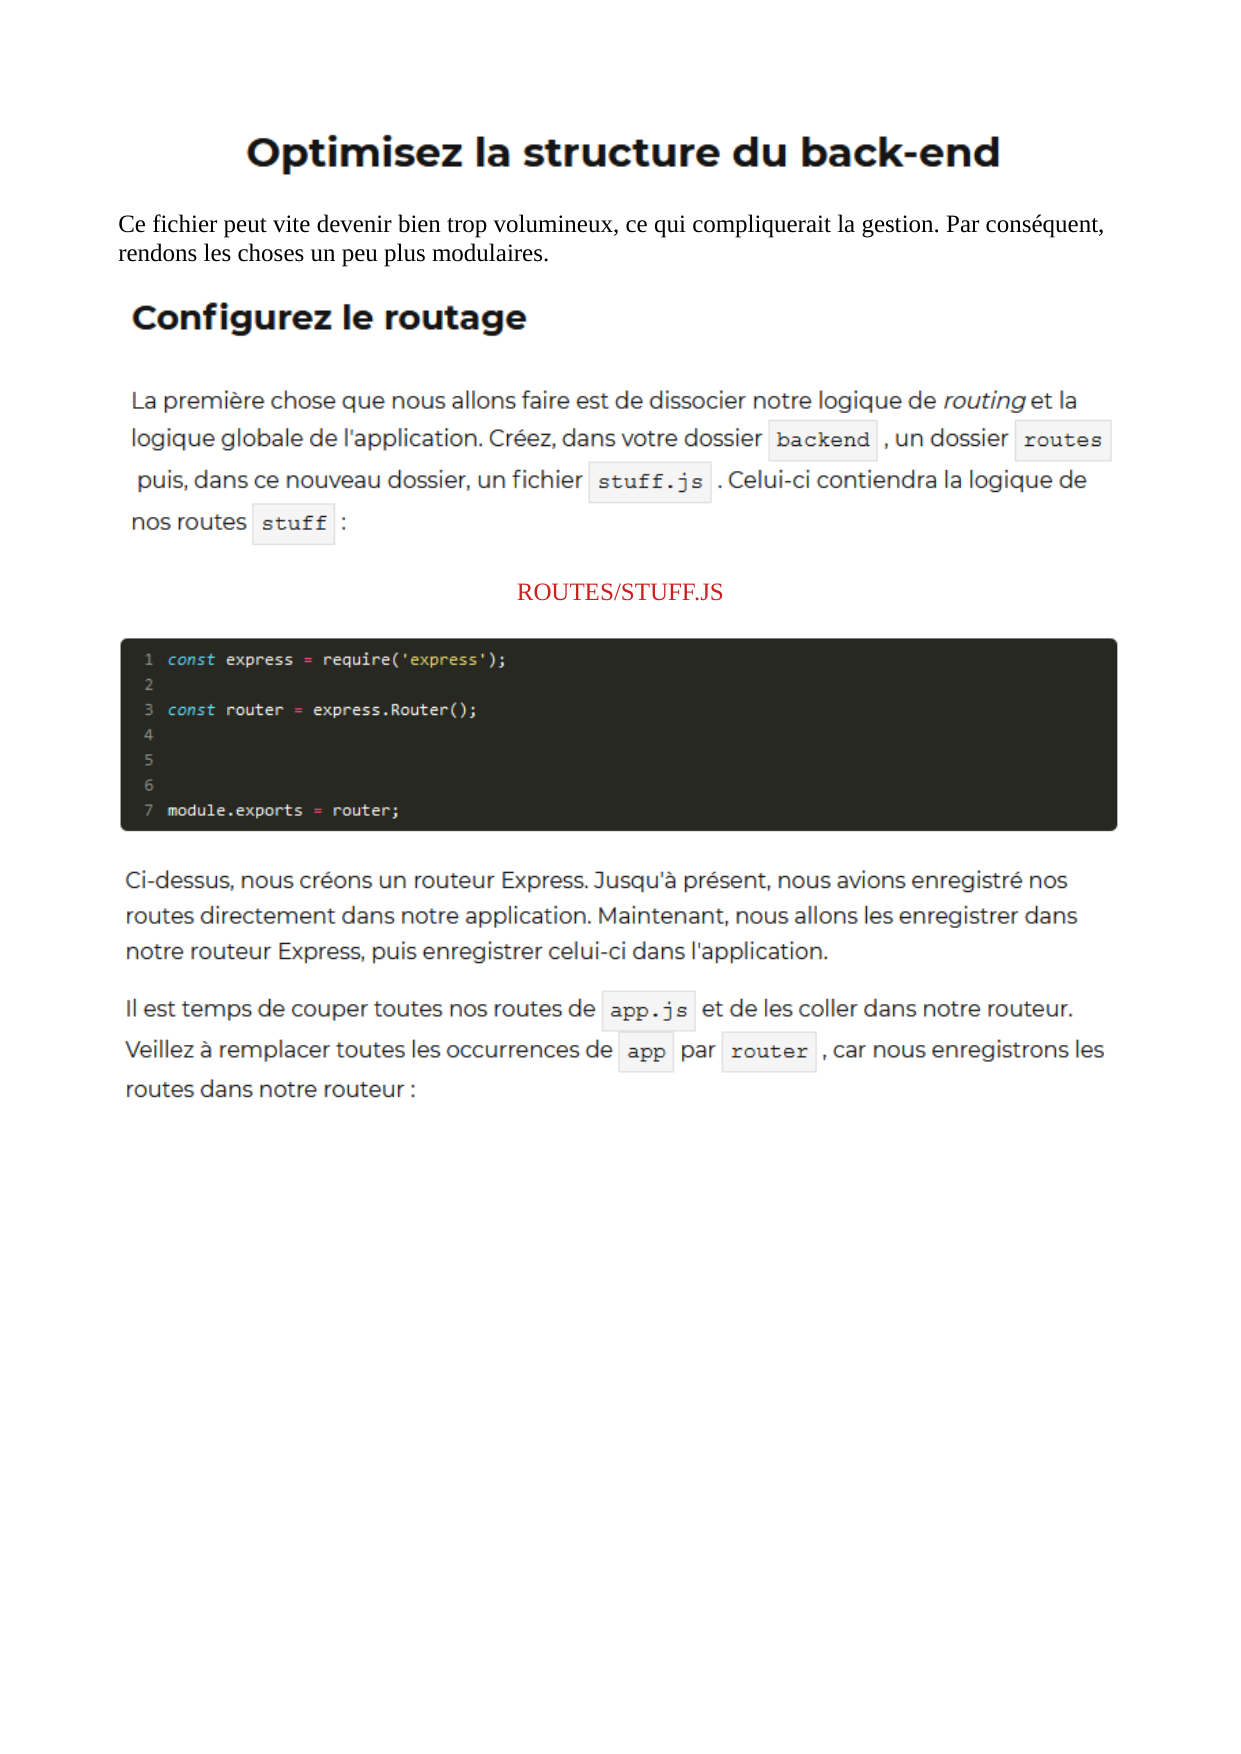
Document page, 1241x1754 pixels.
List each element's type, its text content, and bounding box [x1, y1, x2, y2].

picture [118, 634, 1123, 834]
picture [118, 861, 1123, 1115]
picture [230, 118, 1010, 181]
picture [118, 381, 1123, 548]
picture [125, 295, 534, 344]
text ROUTES/STUFF.JS [118, 577, 1122, 605]
text Ce fichier peut vite devenir bien trop volumineux, ce qui compliquerait la gestion. Par conséquent, rendons les choses un peu plus modulaires. [118, 209, 1122, 267]
